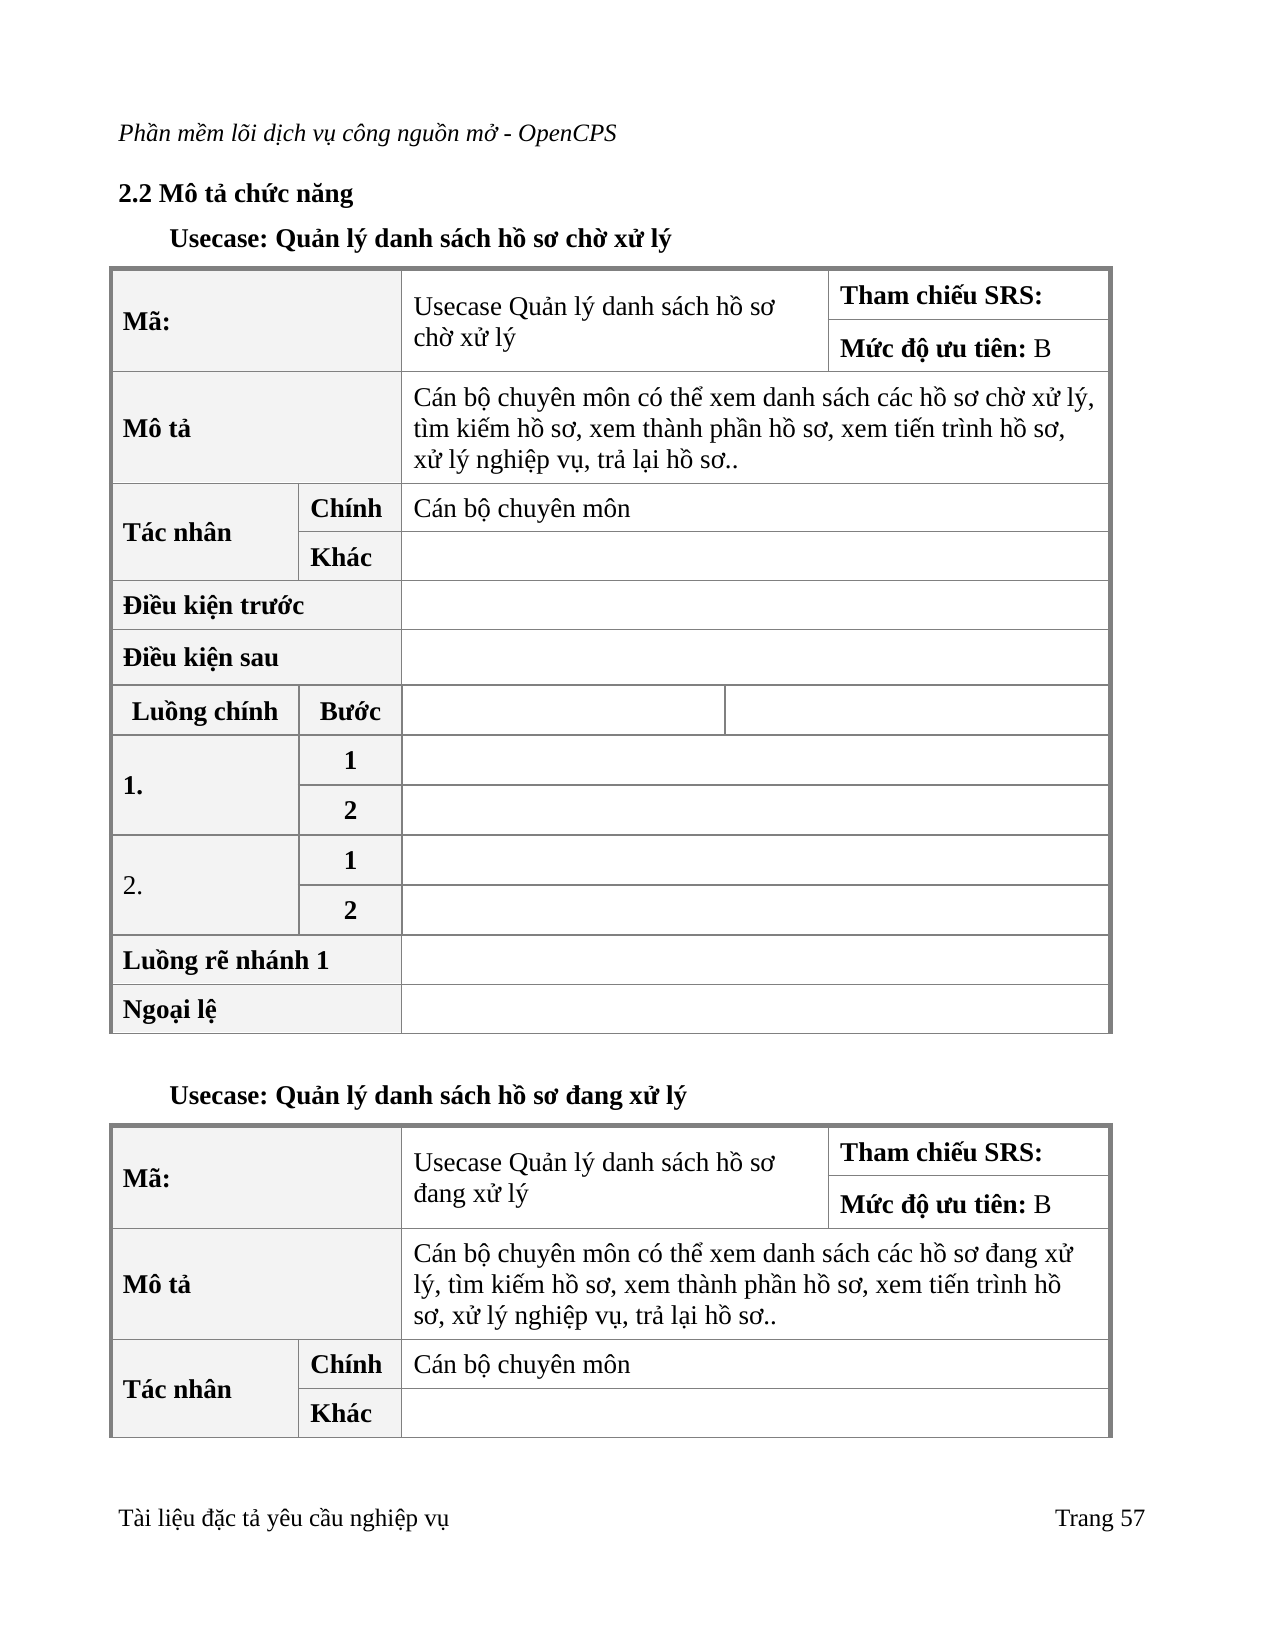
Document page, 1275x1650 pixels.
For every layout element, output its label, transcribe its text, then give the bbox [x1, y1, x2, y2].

table_cell Điều kiện sau [113, 630, 401, 684]
table_cell 2. [113, 836, 298, 934]
table_cell [403, 786, 1108, 834]
table_cell Mức độ ưu tiên: B [829, 320, 1108, 371]
table_cell Khác [299, 1389, 401, 1437]
table_cell Mức độ ưu tiên: B [829, 1176, 1108, 1228]
table_cell [402, 985, 1108, 1032]
table_cell Cán bộ chuyên môn [402, 484, 1108, 531]
table_cell Tác nhân [113, 484, 298, 580]
table_cell Chính [299, 484, 401, 531]
table_cell 2 [300, 886, 401, 934]
table_cell Bước [300, 686, 401, 734]
table_cell Luồng rẽ nhánh 1 [113, 936, 401, 983]
table_cell Tác nhân [113, 1340, 298, 1437]
table_cell Mô tả [113, 1229, 401, 1339]
table_cell Khác [299, 532, 401, 580]
table_cell [403, 886, 1108, 934]
table_cell [402, 1389, 1108, 1437]
subtitle 2.2 Mô tả chức năng [118, 177, 1157, 208]
table_cell [726, 686, 1108, 734]
table_cell Cán bộ chuyên môn có thể xem danh sách các hồ sơ đang xử lý, tìm kiếm hồ sơ, xem thành phần hồ sơ, xem tiến trình hồ sơ, xử lý nghiệp vụ, trả lại hồ sơ.. [402, 1229, 1108, 1339]
table_cell Cán bộ chuyên môn [402, 1340, 1108, 1388]
table_cell Luồng chính [113, 686, 298, 734]
table_cell [403, 836, 1108, 884]
table_cell Cán bộ chuyên môn có thể xem danh sách các hồ sơ chờ xử lý, tìm kiếm hồ sơ, xem thành phần hồ sơ, xem tiến trình hồ sơ, xử lý nghiệp vụ, trả lại hồ sơ.. [402, 372, 1108, 482]
table_header Tham chiếu SRS: [829, 271, 1108, 319]
table_cell [402, 630, 1108, 684]
table_cell 1 [300, 736, 401, 784]
table_cell [403, 686, 724, 734]
table_header Tham chiếu SRS: [829, 1128, 1108, 1175]
table_cell Mô tả [113, 372, 401, 482]
table_cell [403, 736, 1108, 784]
table_cell Điều kiện trước [113, 581, 401, 629]
table_cell Ngoại lệ [113, 985, 401, 1032]
table_cell 1 [300, 836, 401, 884]
subtitle Usecase: Quản lý danh sách hồ sơ đang xử lý [169, 1079, 1157, 1110]
table_cell 2 [300, 786, 401, 834]
table_header Usecase Quản lý danh sách hồ sơ đang xử lý [402, 1128, 828, 1228]
table_cell [402, 581, 1108, 629]
table_cell [402, 936, 1108, 983]
table_cell Chính [299, 1340, 401, 1388]
table_header Usecase Quản lý danh sách hồ sơ chờ xử lý [402, 271, 828, 371]
table_header Mã: [113, 1128, 401, 1228]
table_cell 1. [113, 736, 298, 834]
table_cell [402, 532, 1108, 580]
subtitle Usecase: Quản lý danh sách hồ sơ chờ xử lý [169, 223, 1157, 254]
table_header Mã: [113, 271, 401, 371]
